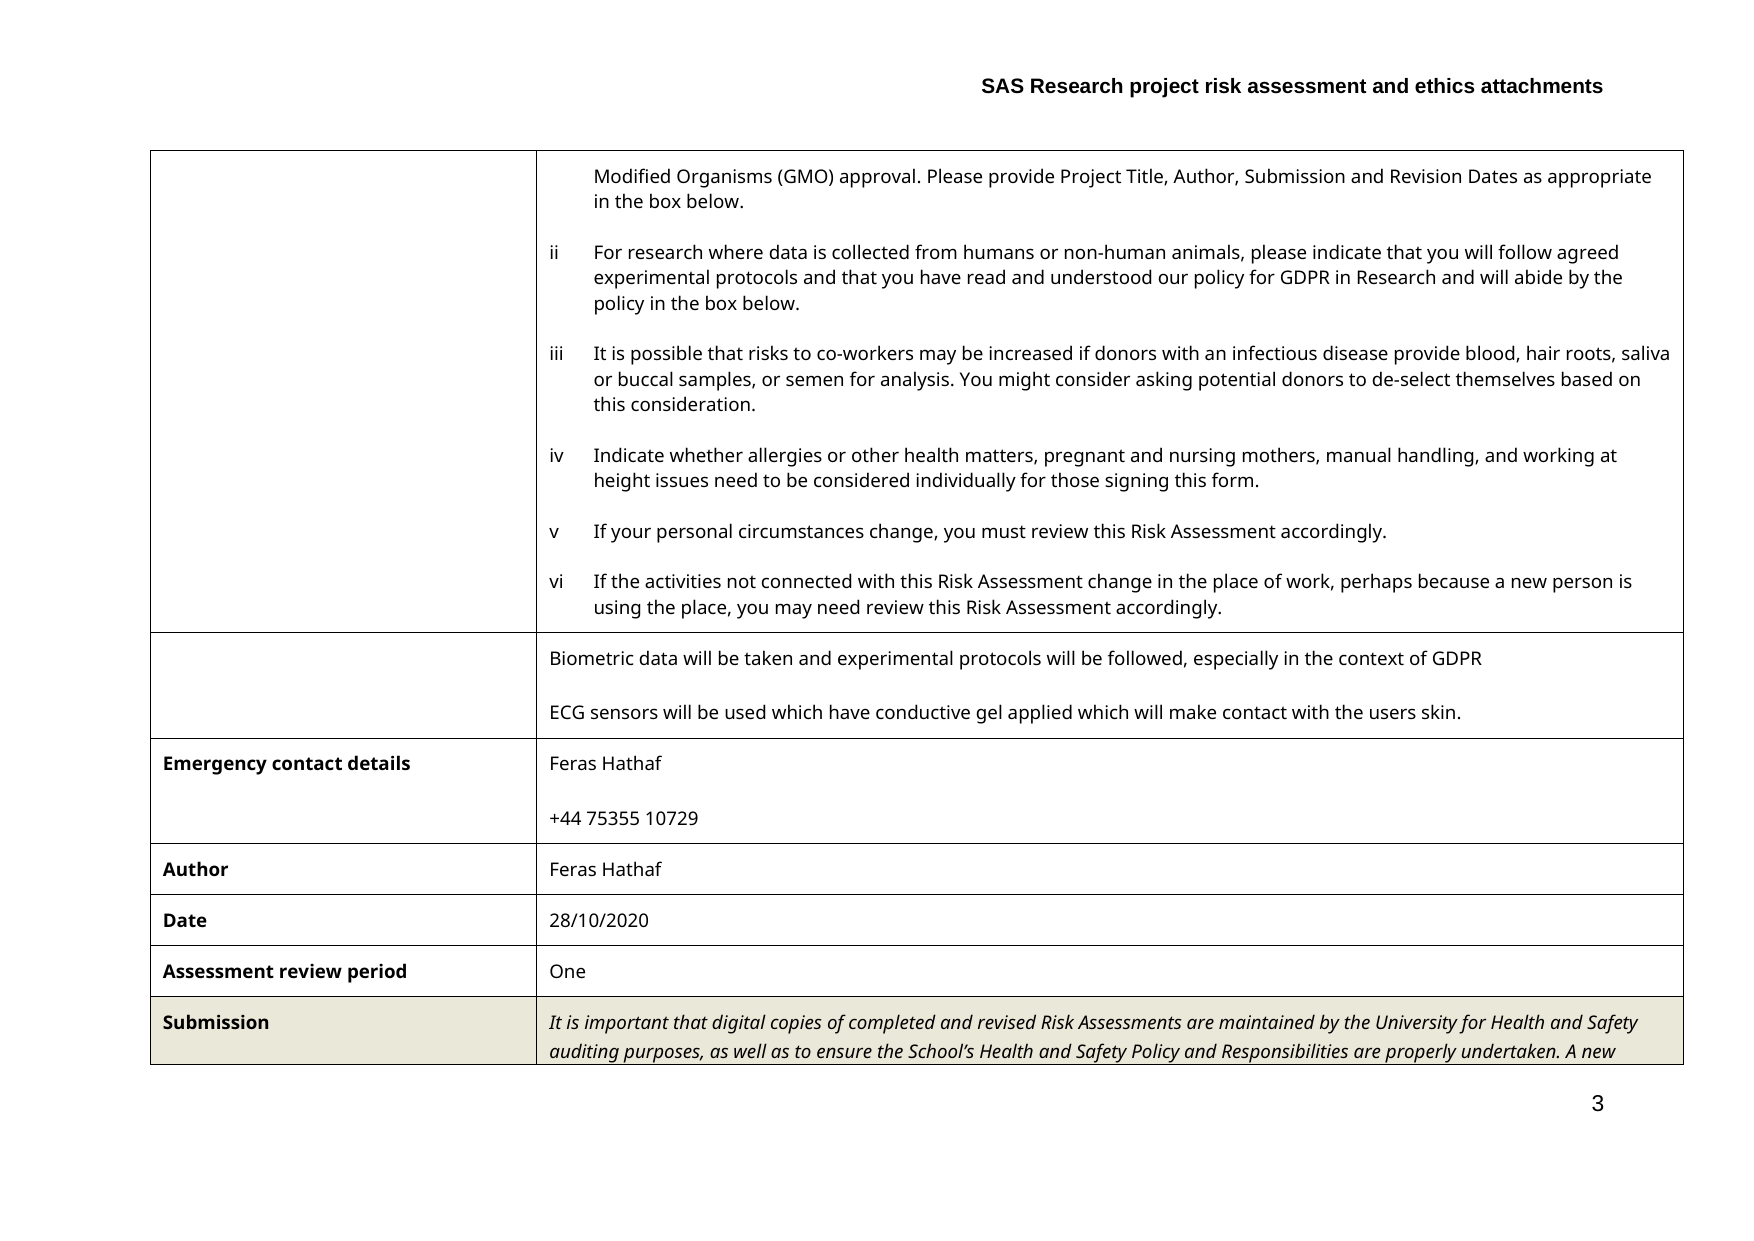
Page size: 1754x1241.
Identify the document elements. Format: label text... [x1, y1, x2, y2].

table_cell [151, 151, 536, 632]
table_cell Date [151, 895, 536, 945]
table_cell Modified Organisms (GMO) approval. Please provide Project Title, Author, Submission and Revision Dates as appropriate in the box below. For research where data is collected from humans or non-human animals, please indicate that you will follow agreed experimental protocols and that you have read and understood our policy for GDPR in Research and will abide by the policy in the box below. It is possible that risks to co-workers may be increased if donors with an infectious disease provide blood, hair roots, saliva or buccal samples, or semen for analysis. You might consider asking potential donors to de-select themselves based on this consideration. Indicate whether allergies or other health matters, pregnant and nursing mothers, manual handling, and working at height issues need to be considered individually for those signing this form. If your personal circumstances change, you must review this Risk Assessment accordingly. If the activities not connected with this Risk Assessment change in the place of work, perhaps because a new person is using the place, you may need review this Risk Assessment accordingly. [537, 151, 1683, 632]
table_cell Feras Hathaf +44 75355 10729 [537, 739, 1683, 843]
table_cell One [537, 946, 1683, 996]
table_cell It is important that digital copies of completed and revised Risk Assessments are maintained by the University for Health and Safety auditing purposes, as well as to ensure the School’s Health and Safety Policy and Responsibilities are properly undertaken. A new [537, 997, 1683, 1064]
table_cell [151, 633, 536, 738]
table_cell Emergency contact details [151, 739, 536, 843]
table_cell Assessment review period [151, 946, 536, 996]
table_cell Author [151, 844, 536, 894]
table_cell Feras Hathaf [537, 844, 1683, 894]
table_cell Submission [151, 997, 536, 1064]
table_cell 28/10/2020 [537, 895, 1683, 945]
table_cell Biometric data will be taken and experimental protocols will be followed, especially in the context of GDPR ECG sensors will be used which have conductive gel applied which will make contact with the users skin. [537, 633, 1683, 738]
